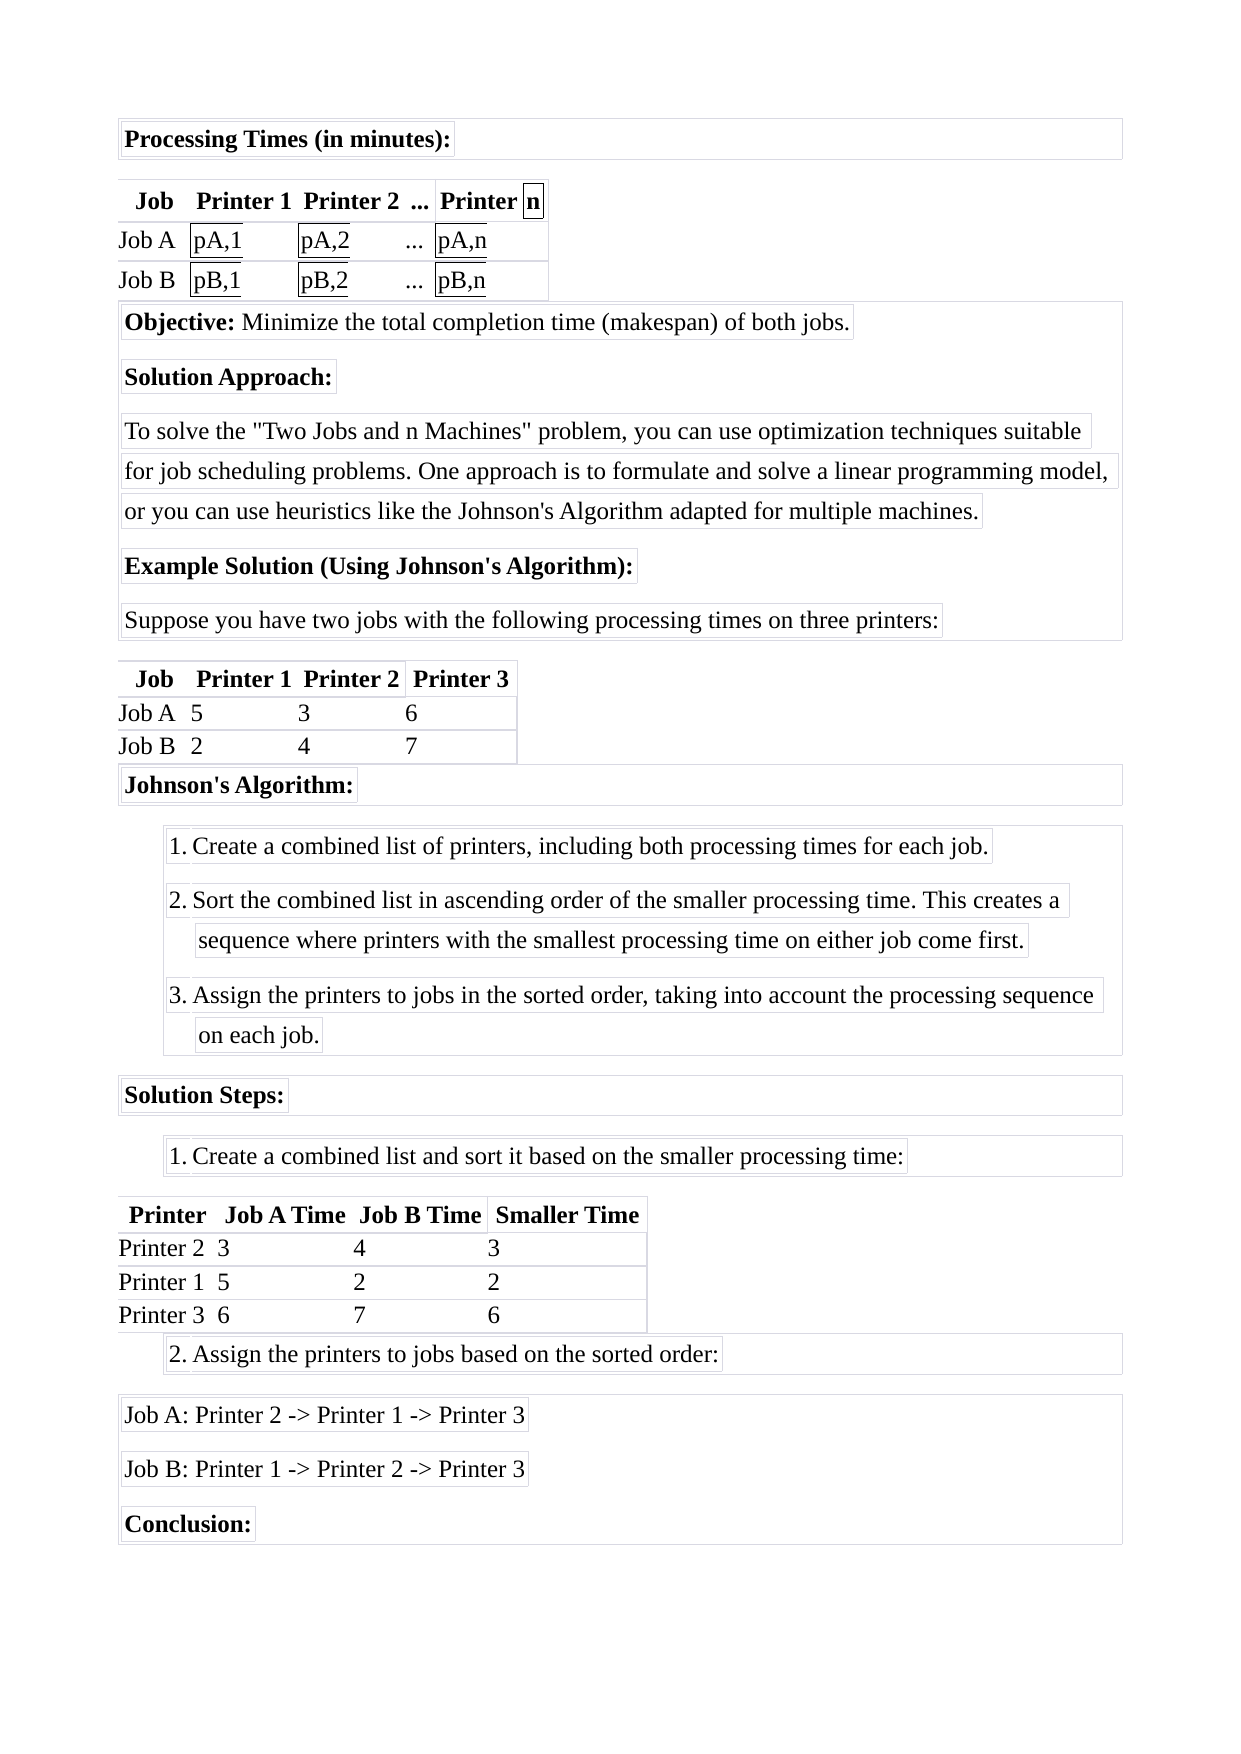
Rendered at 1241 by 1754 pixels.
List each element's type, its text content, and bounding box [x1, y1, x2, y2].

table_header ... [405, 180, 435, 221]
table_cell ... [405, 223, 435, 260]
table_cell 5 [217, 1267, 353, 1298]
table_header Job A Time [217, 1197, 353, 1232]
table_cell 3 [217, 1234, 353, 1265]
table_cell pB,1​ [190, 262, 298, 299]
table_cell pB,2​ [298, 262, 405, 299]
table_header Job [118, 662, 190, 696]
table_header Printer n [436, 180, 548, 221]
table_cell Job B [118, 262, 190, 299]
text Objective: Minimize the total completion time (makespan) of both jobs. [119, 302, 1122, 339]
text Solution Approach: [119, 356, 1122, 393]
table_cell 3 [298, 698, 405, 729]
table_header Printer 1 [190, 180, 298, 221]
table_cell 2 [353, 1267, 487, 1298]
text Processing Times (in minutes): [119, 119, 1122, 159]
table_cell Printer 3 [118, 1300, 217, 1332]
table_cell 7 [405, 731, 516, 763]
table_cell pA,1​ [190, 223, 298, 260]
table_header Printer 2 [298, 180, 405, 221]
list Assign the printers to jobs in the sorted order, taking into account the processing sequence on each job. [164, 974, 1122, 1055]
table_cell 5 [190, 698, 298, 729]
list Create a combined list and sort it based on the smaller processing time: [164, 1136, 1122, 1176]
table_cell 6 [217, 1300, 353, 1332]
table_header Smaller Time [488, 1197, 647, 1232]
table_cell pA,2​ [298, 223, 405, 260]
table_cell 4 [353, 1234, 487, 1265]
text To solve the "Two Jobs and n Machines" problem, you can use optimization techniques suitable for job scheduling problems. One approach is to formulate and solve a linear programming model, or you can use heuristics like the Johnson's Algorithm adapted for multiple machines. [119, 410, 1122, 528]
table_cell Printer 2 [118, 1234, 217, 1265]
table_header Printer 2 [298, 662, 405, 696]
table_cell 6 [405, 697, 516, 729]
table_cell pB,n​ [435, 262, 548, 299]
text Conclusion: [119, 1503, 1122, 1544]
table_header Printer 3 [406, 661, 517, 696]
table_cell Printer 1 [118, 1267, 217, 1298]
table_cell 3 [488, 1233, 646, 1265]
text Suppose you have two jobs with the following processing times on three printers: [119, 599, 1122, 640]
text Solution Steps: [119, 1076, 1122, 1115]
list Assign the printers to jobs based on the sorted order: [164, 1334, 1122, 1374]
table_cell Job B [118, 731, 190, 763]
table_cell 2 [488, 1267, 646, 1298]
table_cell Job A [118, 223, 190, 260]
list Create a combined list of printers, including both processing times for each job. [164, 826, 1122, 863]
table_header Printer [118, 1197, 217, 1232]
text Job B: Printer 1 -> Printer 2 -> Printer 3 [119, 1448, 1122, 1486]
text Job A: Printer 2 -> Printer 1 -> Printer 3 [119, 1395, 1122, 1432]
text Johnson's Algorithm: [119, 765, 1122, 805]
text Example Solution (Using Johnson's Algorithm): [119, 545, 1122, 583]
table_cell pA,n​ [435, 222, 548, 260]
table_cell 7 [353, 1300, 487, 1332]
table_header Printer 1 [190, 662, 298, 696]
table_cell Job A [118, 698, 190, 729]
table_header Job [118, 180, 190, 221]
table_cell 4 [298, 731, 405, 763]
table_cell ... [405, 262, 435, 299]
table_cell 6 [488, 1300, 646, 1332]
table_header Job B Time [353, 1197, 487, 1232]
list Sort the combined list in ascending order of the smaller processing time. This creates a sequence where printers with the smallest processing time on either job come first. [164, 879, 1122, 957]
table_cell 2 [190, 731, 298, 763]
